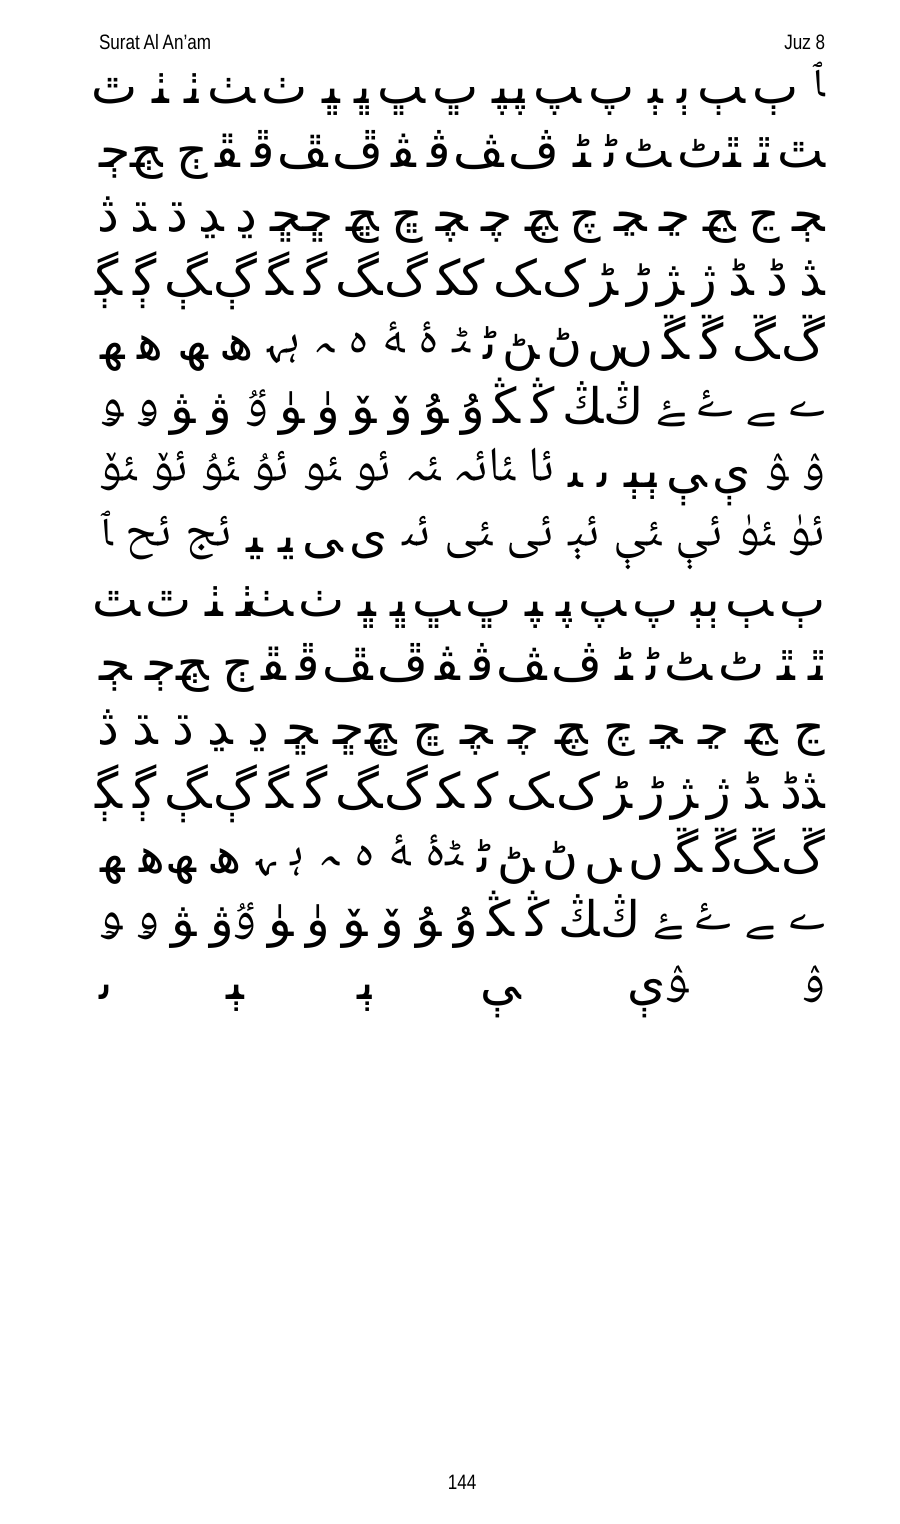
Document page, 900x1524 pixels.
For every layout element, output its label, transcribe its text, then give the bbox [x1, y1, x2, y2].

text ﭑ ﭒ ﭓ ﭔ ﭕ ﭖ ﭗ ﭘﭙ ﭚ ﭛ ﭜ ﭝ ﭞ ﭟ ﭠ ﭡ ﭢ ﭣ ﭤ ﭥﭦ ﭧ ﭨ ﭩ ﭪ ﭫ ﭬ ﭭ ﭮ ﭯ ﭰ ﭱ ﭲ ﭳﭴ ﭵ ﭶ ﭷ ﭸ ﭹ ﭺ ﭻ ﭼ ﭽ ﭾ ﭿ ﮀﮁ ﮂ ﮃ ﮄ ﮅ ﮆ ﮇ ﮈ ﮉ ﮊ ﮋ ﮌ ﮍ ﮎ ﮏ ﮐﮑ ﮒ ﮓ ﮔ ﮕ ﮖ ﮗ ﮘ ﮙ ﮚ ﮛ ﮜ ﮝ ﮞﮟ ﮠ ﮡ ﮢ ﮣ ﮤ ﮥ ﮦ ﮧ ﮨﮩ ﮪ ﮫ ﮬ ﮭ ﮮ ﮯ ﮰ ﮱ ﯓ ﯔ ﯕ ﯖ ﯗ ﯘ ﯙ ﯚ ﯛ ﯜ ﯝ ﯞ ﯟ ﯠ ﯡ ﯢ ﯣ ﯤ ﯥ ﯦﯧ ﯨ ﯩ ﯪ ﯫﯬ ﯭ ﯮ ﯯ ﯰ ﯱ ﯲ ﯳ ﯴ ﯵ ﯶ ﯷ ﯸ ﯹ ﯺ ﯻ ﯼ ﯽ ﯾ ﯿ ﰀ ﰁ ﭑ ﭒ ﭓ ﭔﭕ ﭖ ﭗ ﭘ ﭙ ﭚ ﭛ ﭜ ﭝ ﭞ ﭟﭠ ﭡ ﭢ ﭣ ﭤ ﭥ ﭦ ﭧ ﭨ ﭩ ﭪ ﭫ ﭬ ﭭ ﭮ ﭯ ﭰ ﭱ ﭲ ﭳﭴ ﭵ ﭶ ﭷ ﭸ ﭹ ﭺ ﭻ ﭼ ﭽ ﭾ ﭿﮀ ﮁ ﮂ ﮃ ﮄ ﮅ ﮆ ﮇﮈ ﮉ ﮊ ﮋ ﮌ ﮍ ﮎ ﮏ ﮐ ﮑ ﮒ ﮓ ﮔ ﮕ ﮖ ﮗ ﮘ ﮙ ﮚ ﮛﮜ ﮝ ﮞ ﮟ ﮠ ﮡ ﮢ ﮣﮤ ﮥ ﮦ ﮧ ﮨ ﮩ ﮪ ﮫﮬ ﮭ ﮮ ﮯ ﮰ ﮱ ﯓ ﯔ ﯕ ﯖ ﯗ ﯘ ﯙ ﯚ ﯛ ﯜ ﯝﯞ ﯟ ﯠ ﯡ ﯢ ﯣﯤ ﯥ ﯦ ﯧ ﯨ [99, 60, 825, 1020]
